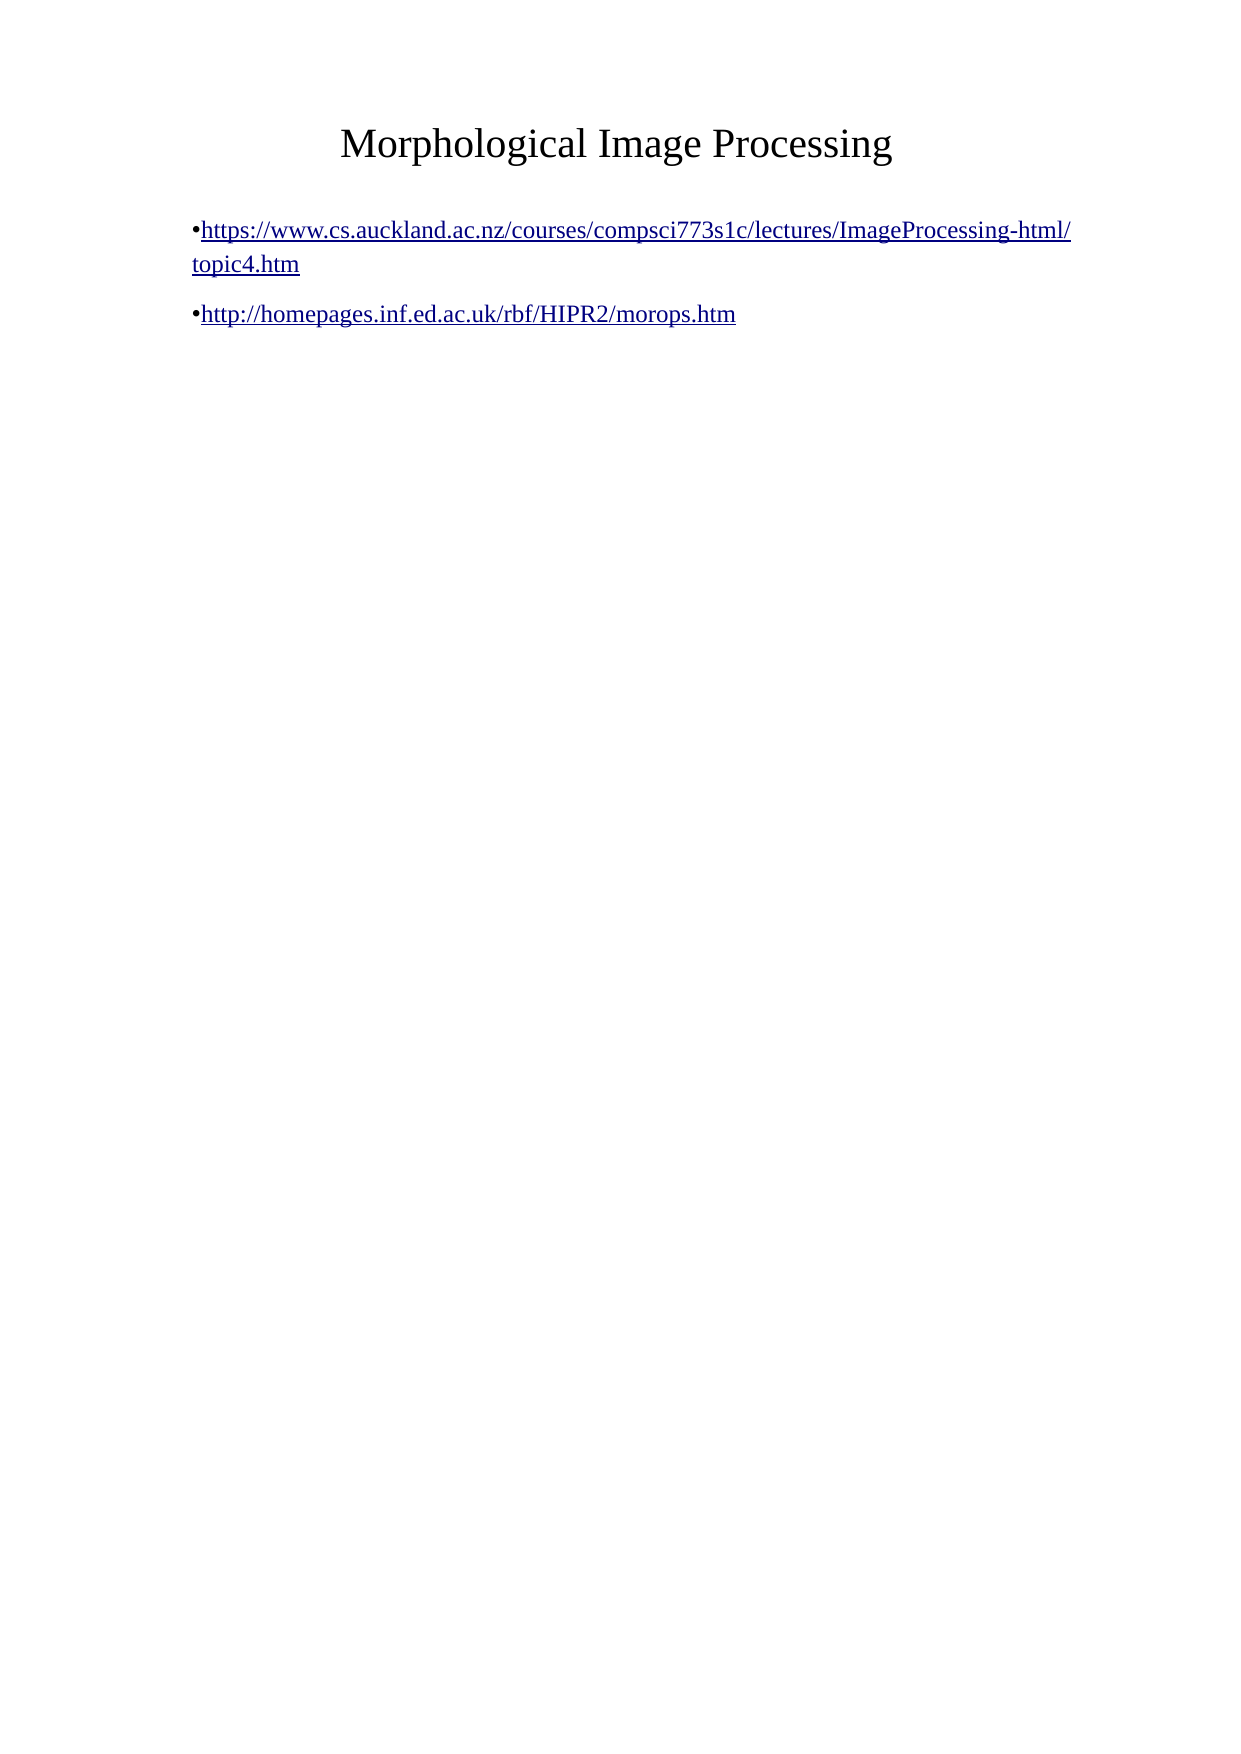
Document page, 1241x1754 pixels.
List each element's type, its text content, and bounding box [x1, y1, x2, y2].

text Morphological Image Processing [118, 118, 1122, 166]
list http://homepages.inf.ed.ac.uk/rbf/HIPR2/morops.htm [118, 299, 1122, 327]
list https://www.cs.auckland.ac.nz/courses/compsci773s1c/lectures/ImageProcessing-html/topic4.htm [118, 215, 1122, 278]
